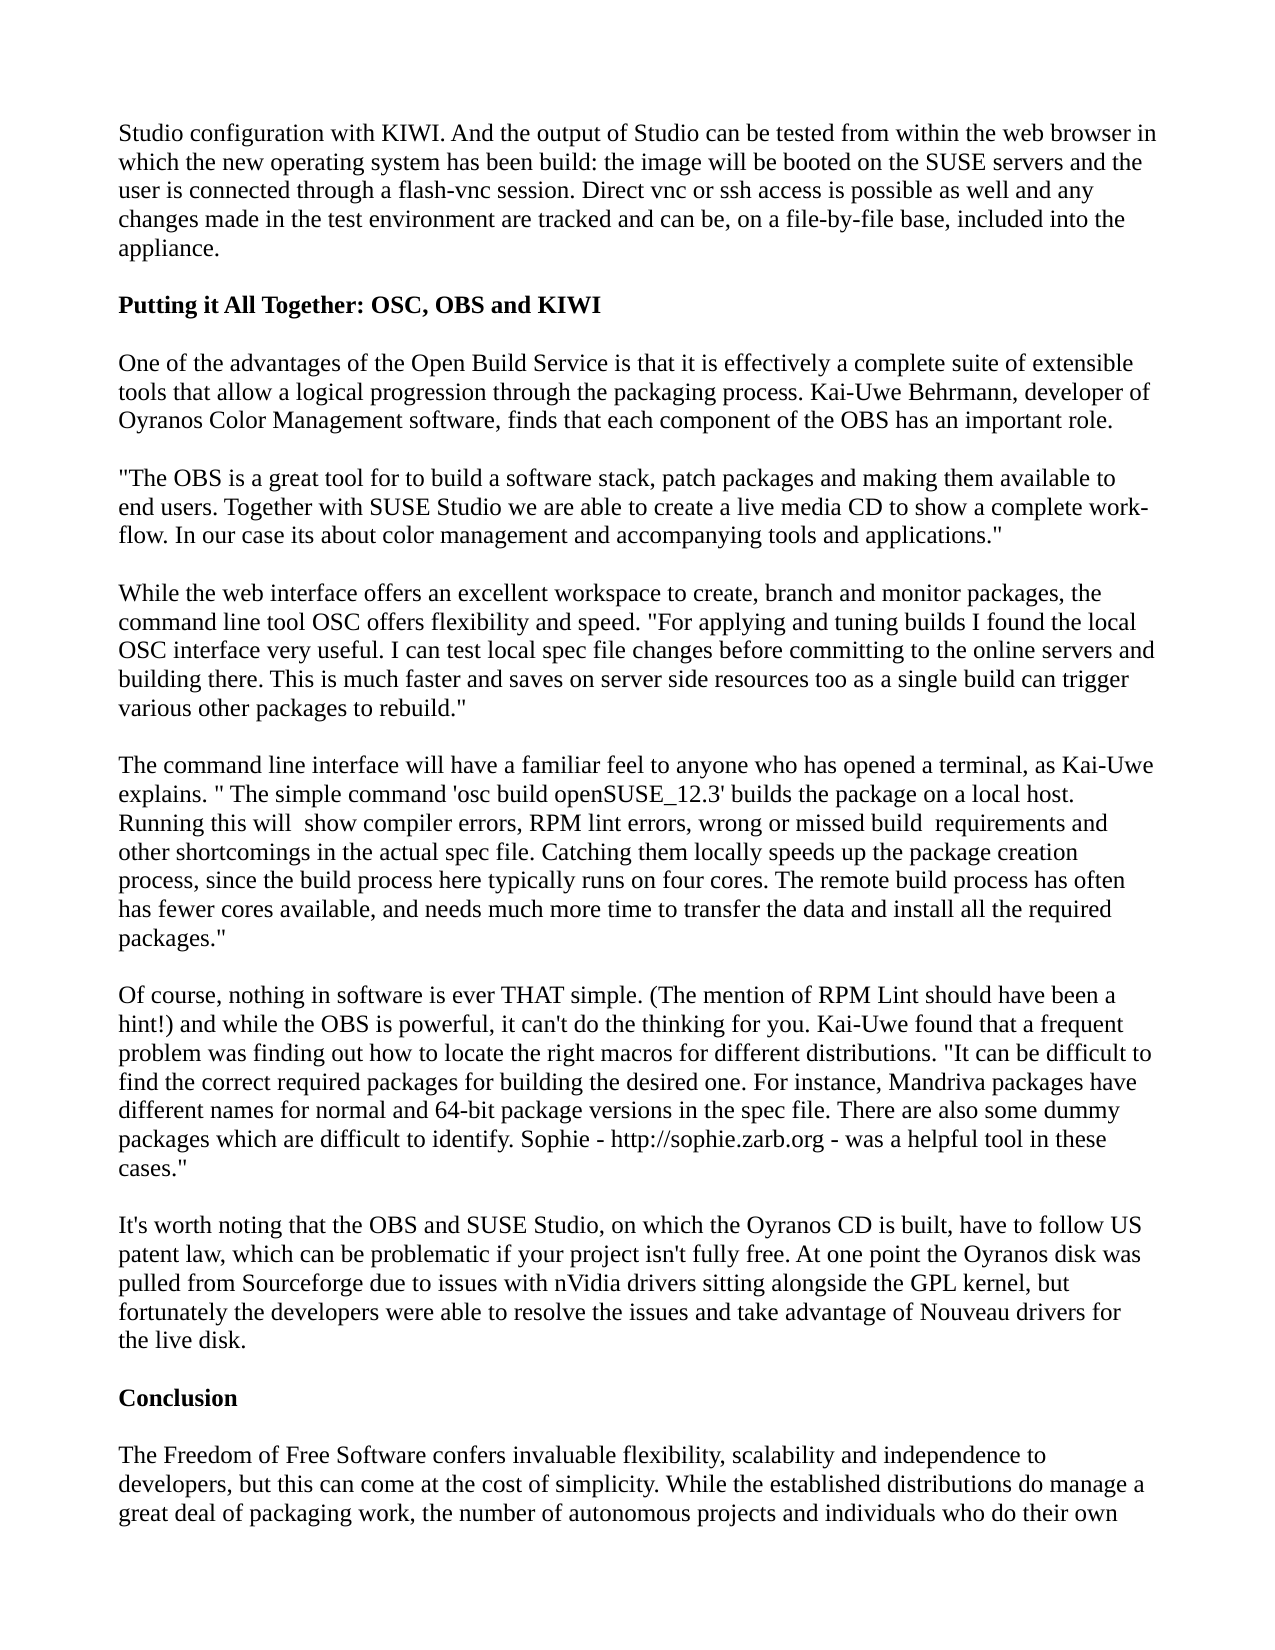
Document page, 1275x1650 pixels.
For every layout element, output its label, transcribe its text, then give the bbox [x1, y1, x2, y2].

text The command line interface will have a familiar feel to anyone who has opened a terminal, as Kai-Uwe explains. " The simple command 'osc build openSUSE_12.3' builds the package on a local host. Running this will show compiler errors, RPM lint errors, wrong or missed build requirements and other shortcomings in the actual spec file. Catching them locally speeds up the package creation process, since the build process here typically runs on four cores. The remote build process has often has fewer cores available, and needs much more time to transfer the data and install all the required packages." [118, 751, 1157, 952]
text One of the advantages of the Open Build Service is that it is effectively a complete suite of extensible tools that allow a logical progression through the packaging process. Kai-Uwe Behrmann, developer of Oyranos Color Management software, finds that each component of the OBS has an important role. [118, 348, 1157, 434]
text It's worth noting that the OBS and SUSE Studio, on which the Oyranos CD is built, have to follow US patent law, which can be problematic if your project isn't fully free. At one point the Oyranos disk was pulled from Sourceforge due to issues with nVidia drivers sitting alongside the GPL kernel, but fortunately the developers were able to resolve the issues and take advantage of Nouveau drivers for the live disk. [118, 1211, 1157, 1354]
text While the web interface offers an excellent workspace to create, branch and monitor packages, the command line tool OSC offers flexibility and speed. "For applying and tuning builds I found the local OSC interface very useful. I can test local spec file changes before committing to the online servers and building there. This is much faster and saves on server side resources too as a single build can trigger various other packages to rebuild." [118, 578, 1157, 722]
text Of course, nothing in software is ever THAT simple. (The mention of RPM Lint should have been a hint!) and while the OBS is powerful, it can't do the thinking for you. Kai-Uwe found that a frequent problem was finding out how to locate the right macros for different distributions. "It can be difficult to find the correct required packages for building the desired one. For instance, Mandriva packages have different names for normal and 64-bit package versions in the spec file. There are also some dummy packages which are difficult to identify. Sophie - http://sophie.zarb.org - was a helpful tool in these cases." [118, 981, 1157, 1182]
text Studio configuration with KIWI. And the output of Studio can be tested from within the web browser in which the new operating system has been build: the image will be booted on the SUSE servers and the user is connected through a flash-vnc session. Direct vnc or ssh access is possible as well and any changes made in the test environment are tracked and can be, on a file-by-file base, included into the appliance. [118, 118, 1157, 262]
text "The OBS is a great tool for to build a software stack, patch packages and making them available to end users. Together with SUSE Studio we are able to create a live media CD to show a complete work-flow. In our case its about color management and accompanying tools and applications." [118, 463, 1157, 549]
text Conclusion [118, 1383, 1157, 1412]
text Putting it All Together: OSC, OBS and KIWI [118, 291, 1157, 319]
text The Freedom of Free Software confers invaluable flexibility, scalability and independence to developers, but this can come at the cost of simplicity. While the established distributions do manage a great deal of packaging work, the number of autonomous projects and individuals who do their own [118, 1441, 1157, 1527]
